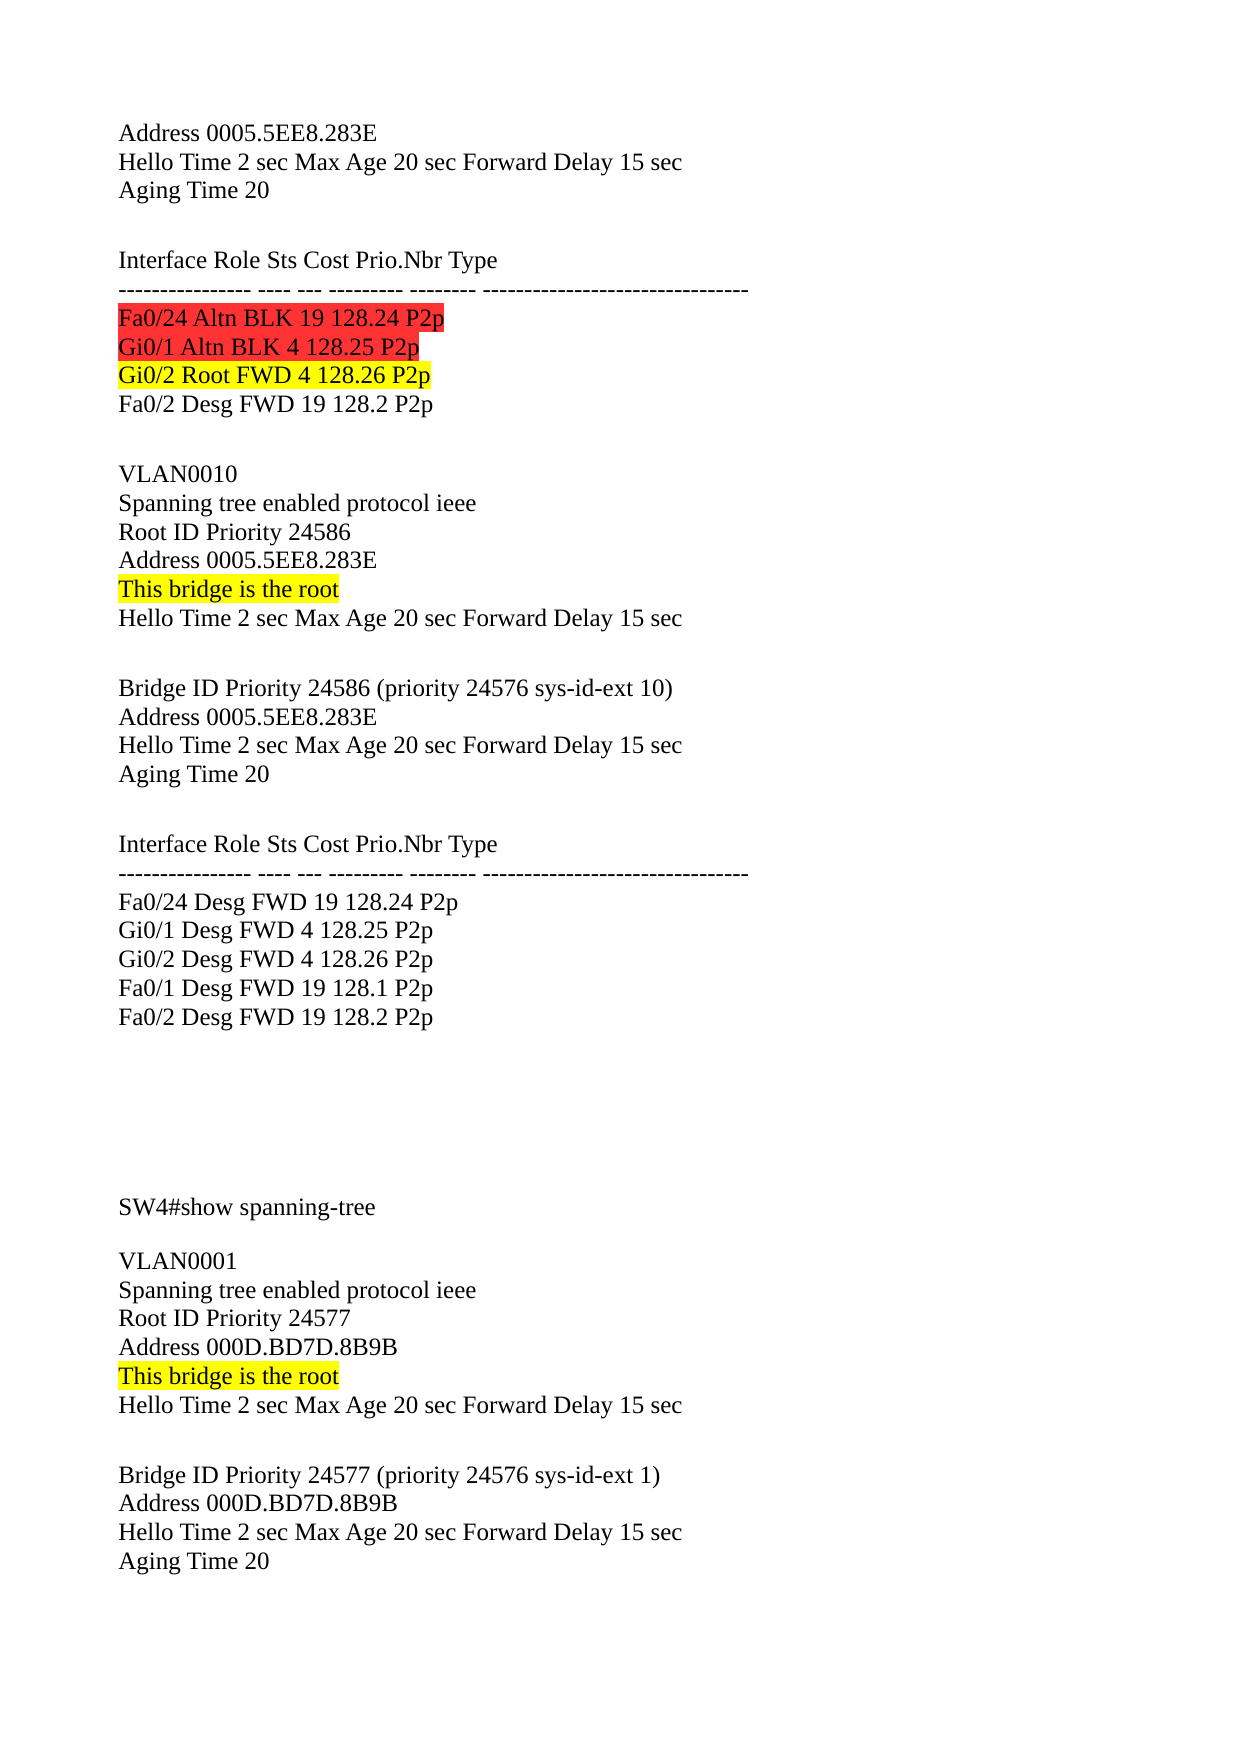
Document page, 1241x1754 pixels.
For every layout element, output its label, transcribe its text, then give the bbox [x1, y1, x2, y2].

text Aging Time 20 [118, 759, 1122, 788]
text SW4#show spanning-tree [118, 1192, 1122, 1221]
text Spanning tree enabled protocol ieee [118, 488, 1122, 517]
text Gi0/2 Desg FWD 4 128.26 P2p [118, 944, 1122, 973]
text Hello Time 2 sec Max Age 20 sec Forward Delay 15 sec [118, 147, 1122, 176]
text Hello Time 2 sec Max Age 20 sec Forward Delay 15 sec [118, 731, 1122, 759]
text Spanning tree enabled protocol ieee [118, 1275, 1122, 1303]
text Interface Role Sts Cost Prio.Nbr Type [118, 829, 1122, 858]
text Root ID Priority 24586 [118, 517, 1122, 546]
text Address 0005.5EE8.283E [118, 118, 1122, 147]
text ---------------- ---- --- --------- -------- -------------------------------- [118, 274, 1122, 303]
text Fa0/24 Altn BLK 19 128.24 P2p [118, 303, 1122, 332]
text This bridge is the root [118, 1361, 1122, 1390]
text ---------------- ---- --- --------- -------- -------------------------------- [118, 858, 1122, 887]
text Address 000D.BD7D.8B9B [118, 1332, 1122, 1361]
text Address 0005.5EE8.283E [118, 702, 1122, 731]
text Bridge ID Priority 24577 (priority 24576 sys-id-ext 1) [118, 1460, 1122, 1488]
text Fa0/24 Desg FWD 19 128.24 P2p [118, 887, 1122, 916]
text Address 0005.5EE8.283E [118, 546, 1122, 574]
text Hello Time 2 sec Max Age 20 sec Forward Delay 15 sec [118, 603, 1122, 632]
text This bridge is the root [118, 574, 1122, 603]
text Bridge ID Priority 24586 (priority 24576 sys-id-ext 10) [118, 673, 1122, 702]
text VLAN0001 [118, 1246, 1122, 1275]
text Aging Time 20 [118, 176, 1122, 204]
text Gi0/1 Desg FWD 4 128.25 P2p [118, 916, 1122, 944]
text VLAN0010 [118, 459, 1122, 488]
text Hello Time 2 sec Max Age 20 sec Forward Delay 15 sec [118, 1390, 1122, 1418]
text Hello Time 2 sec Max Age 20 sec Forward Delay 15 sec [118, 1517, 1122, 1546]
text Gi0/2 Root FWD 4 128.26 P2p [118, 361, 1122, 389]
text Fa0/1 Desg FWD 19 128.1 P2p [118, 973, 1122, 1002]
text Aging Time 20 [118, 1546, 1122, 1575]
text Address 000D.BD7D.8B9B [118, 1488, 1122, 1517]
text Fa0/2 Desg FWD 19 128.2 P2p [118, 1002, 1122, 1031]
text Gi0/1 Altn BLK 4 128.25 P2p [118, 332, 1122, 361]
text Fa0/2 Desg FWD 19 128.2 P2p [118, 389, 1122, 418]
text Root ID Priority 24577 [118, 1303, 1122, 1332]
text Interface Role Sts Cost Prio.Nbr Type [118, 246, 1122, 274]
